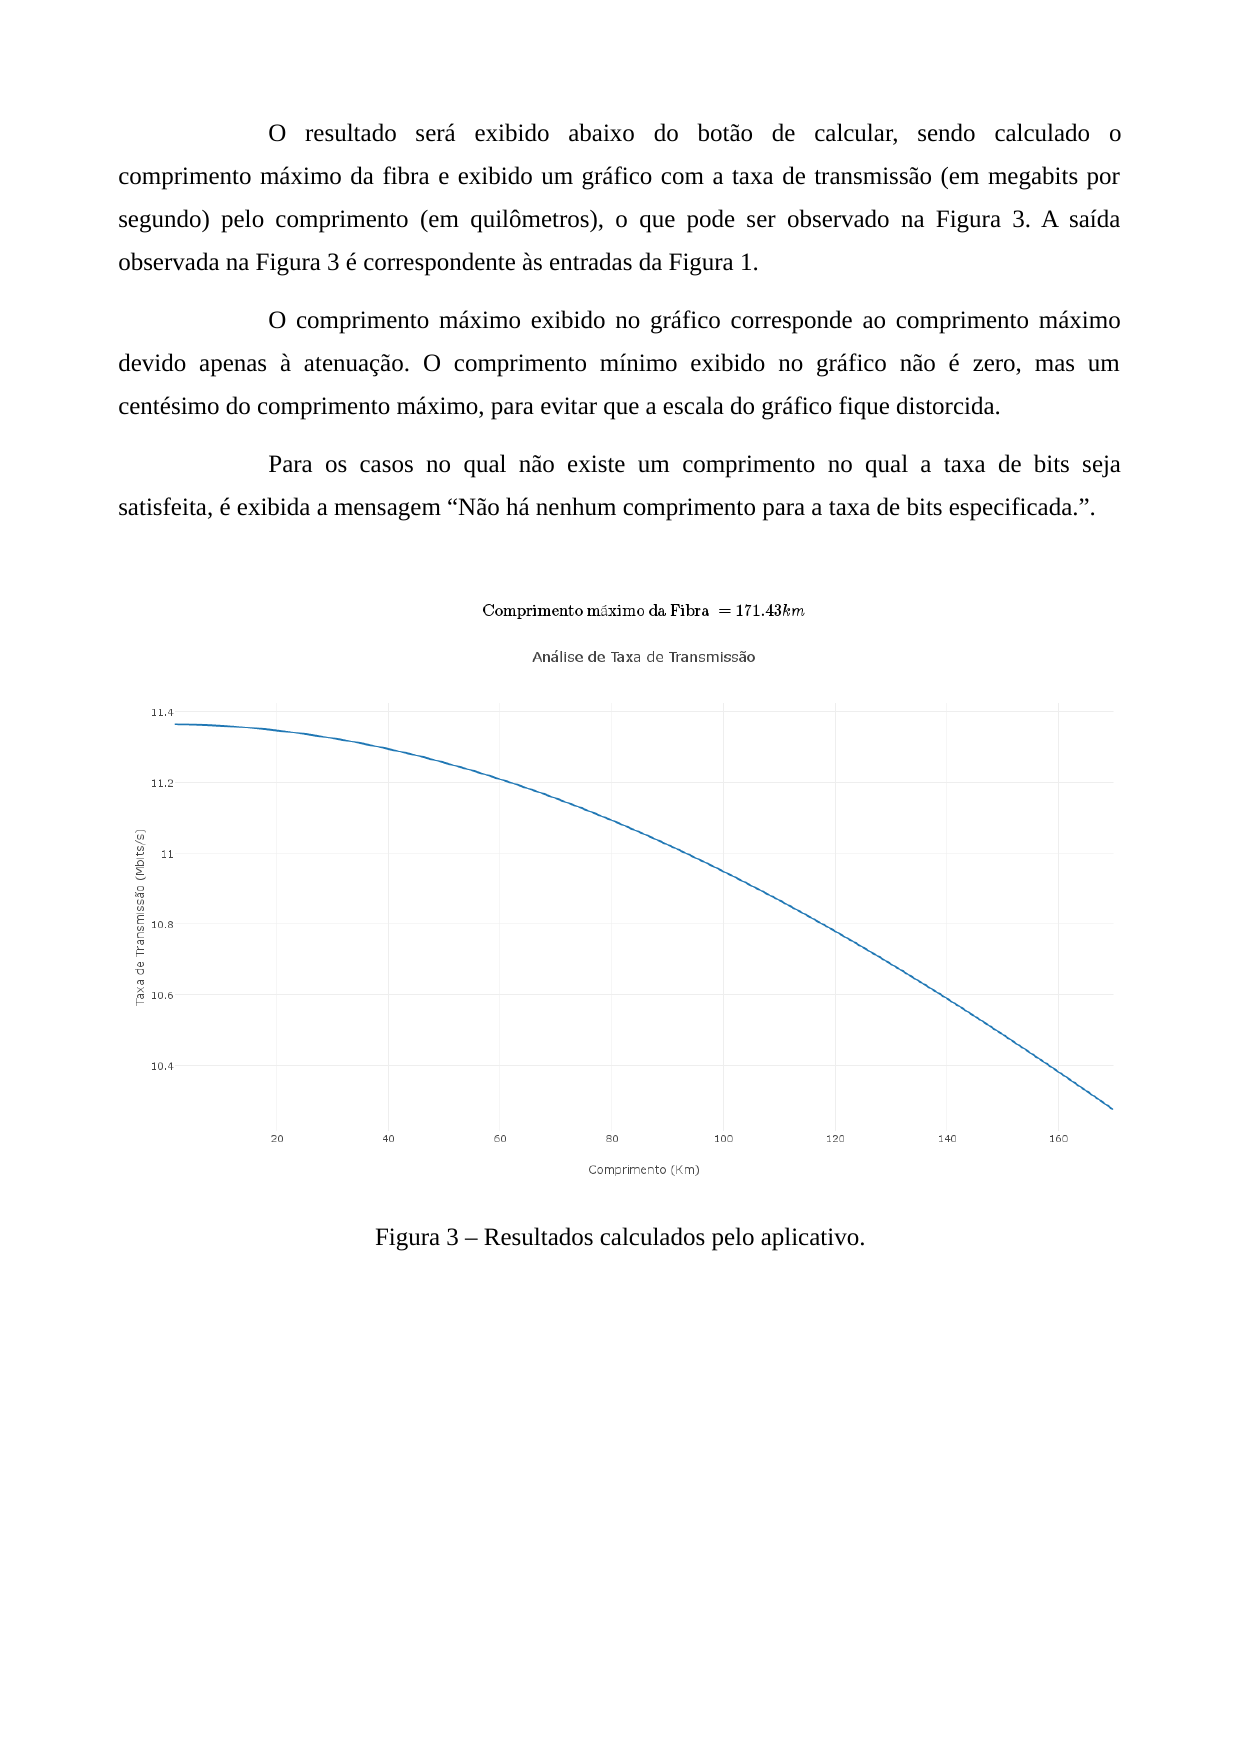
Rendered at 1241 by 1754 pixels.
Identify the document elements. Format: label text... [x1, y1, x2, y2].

subtitle O comprimento máximo exibido no gráfico corresponde ao comprimento máximo devido apenas à atenuação. O comprimento mínimo exibido no gráfico não é zero, mas um centésimo do comprimento máximo, para evitar que a escala do gráfico fique distorcida. [118, 305, 1122, 420]
subtitle Figura 3 – Resultados calculados pelo aplicativo. [118, 1222, 1122, 1250]
subtitle Para os casos no qual não existe um comprimento no qual a taxa de bits seja satisfeita, é exibida a mensagem “Não há nenhum comprimento para a taxa de bits especificada.”. [118, 449, 1122, 521]
picture [118, 593, 1123, 1193]
subtitle O resultado será exibido abaixo do botão de calcular, sendo calculado o comprimento máximo da fibra e exibido um gráfico com a taxa de transmissão (em megabits por segundo) pelo comprimento (em quilômetros), o que pode ser observado na Figura 3. A saída observada na Figura 3 é correspondente às entradas da Figura 1. [118, 118, 1122, 276]
